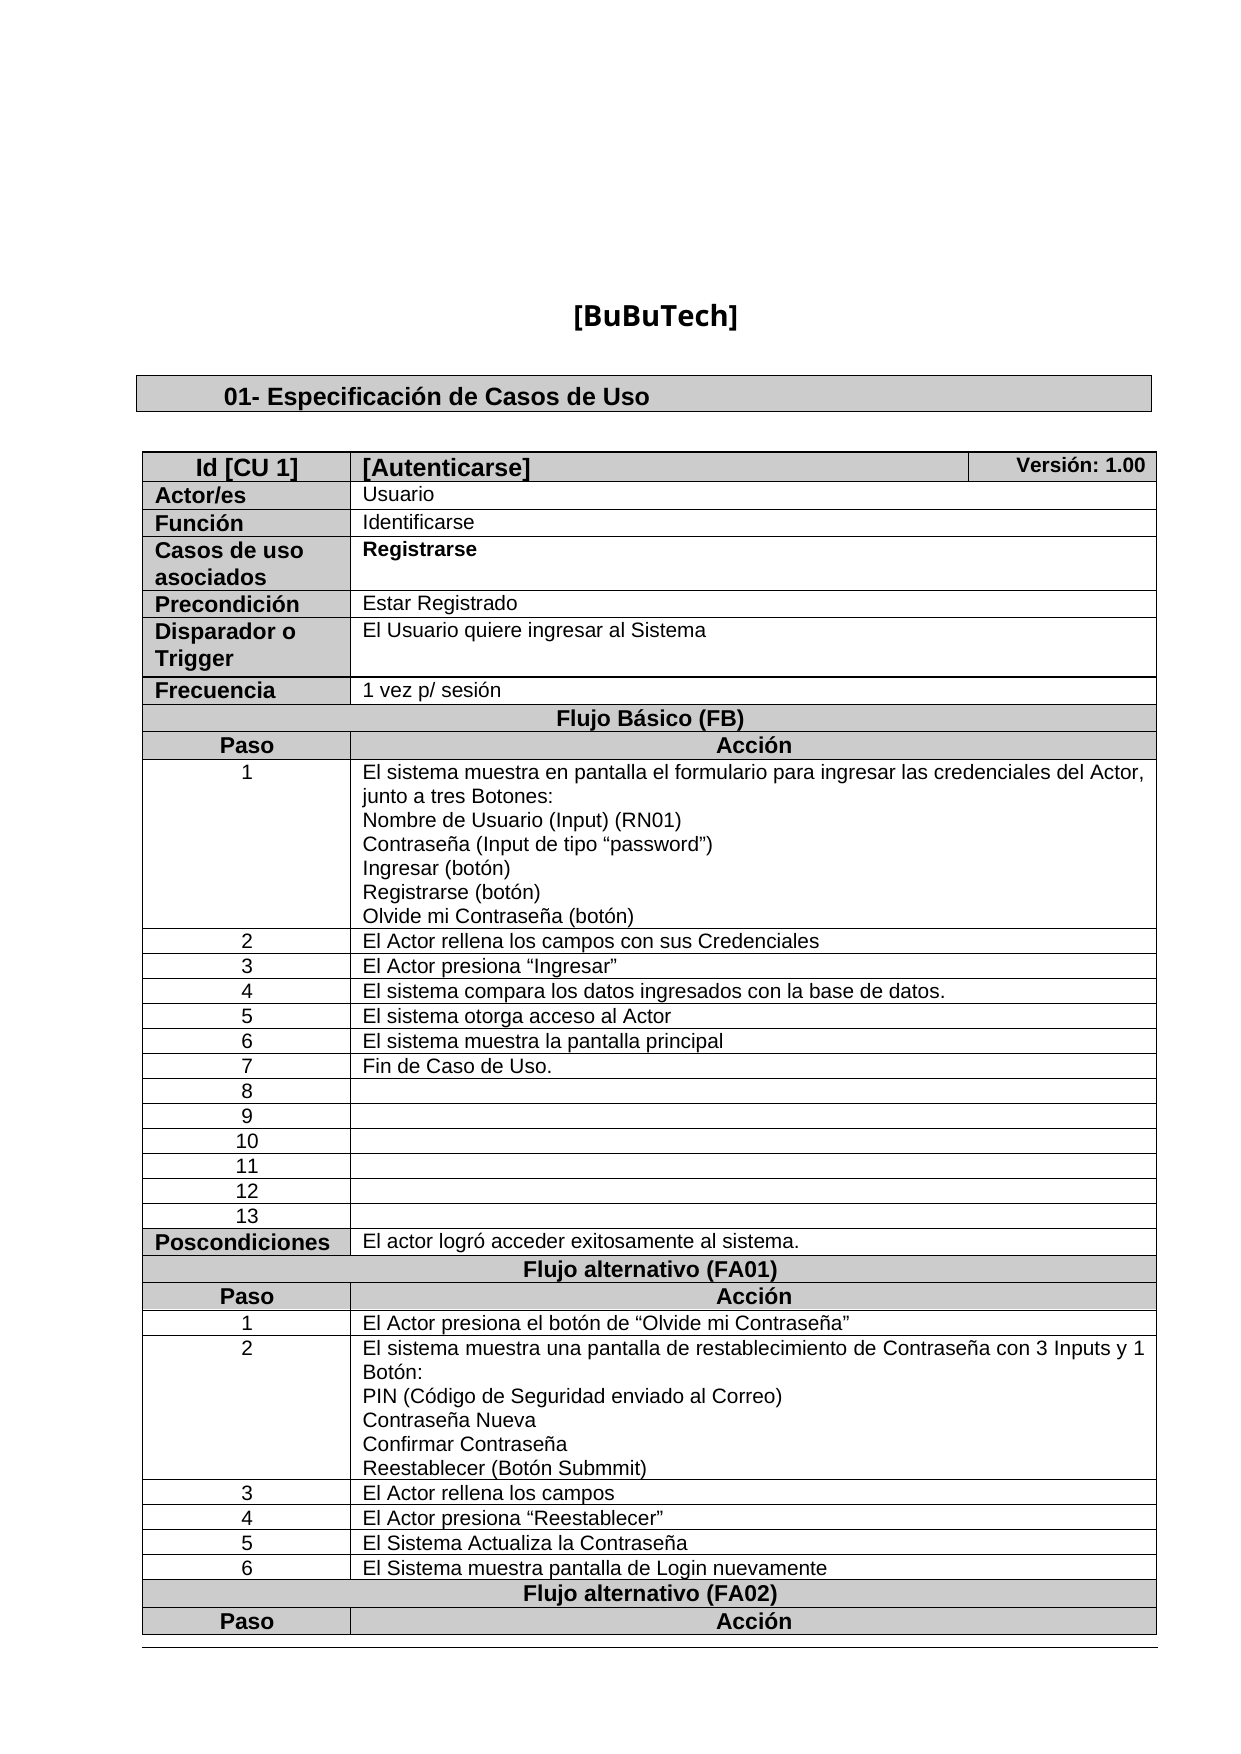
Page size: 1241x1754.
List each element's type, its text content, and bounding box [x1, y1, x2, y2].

table_header Id [CU 1] [143, 453, 350, 481]
table_cell 5 [143, 1530, 350, 1554]
table_header [Autenticarse] [351, 453, 968, 481]
table_cell 13 [143, 1204, 350, 1227]
table_cell 12 [143, 1179, 350, 1202]
table_cell 5 [143, 1004, 350, 1027]
table_cell [351, 1079, 1156, 1102]
table_cell Casos de uso asociados [143, 537, 350, 590]
table_cell 10 [143, 1129, 350, 1152]
table_cell Actor/es [143, 482, 350, 509]
table_cell El sistema muestra la pantalla principal [351, 1029, 1156, 1052]
table_cell 2 [143, 1336, 350, 1479]
table_cell 1 vez p/ sesión [351, 678, 1156, 704]
table_cell Paso [143, 1283, 350, 1309]
table_cell 1 [143, 1311, 350, 1334]
table_cell El sistema otorga acceso al Actor [351, 1004, 1156, 1027]
table_cell Frecuencia [143, 678, 350, 704]
table_cell 6 [143, 1029, 350, 1052]
table_cell El Usuario quiere ingresar al Sistema [351, 618, 1156, 676]
table_cell Paso [143, 732, 350, 759]
table_cell El Actor rellena los campos con sus Credenciales [351, 929, 1156, 952]
table_cell [351, 1129, 1156, 1152]
table_cell Precondición [143, 591, 350, 617]
table_cell Disparador o Trigger [143, 618, 350, 676]
table_cell Paso [143, 1608, 350, 1634]
table_cell Flujo alternativo (FA01) [143, 1256, 1156, 1282]
table_cell El Actor presiona “Ingresar” [351, 954, 1156, 977]
table_cell El Sistema muestra pantalla de Login nuevamente [351, 1555, 1156, 1579]
table_cell El Actor rellena los campos [351, 1480, 1156, 1504]
table_cell Función [143, 510, 350, 536]
table_cell El sistema muestra en pantalla el formulario para ingresar las credenciales del Actor, junto a tres Botones: Nombre de Usuario (Input) (RN01) Contraseña (Input de tipo “password”) Ingresar (botón) Registrarse (botón) Olvide mi Contraseña (botón) [351, 760, 1156, 927]
table_cell 4 [143, 1505, 350, 1529]
table_cell 7 [143, 1054, 350, 1077]
table_cell 4 [143, 979, 350, 1002]
table_header Versión: 1.00 [969, 453, 1156, 481]
table_cell [351, 1154, 1156, 1177]
table_cell El sistema compara los datos ingresados con la base de datos. [351, 979, 1156, 1002]
table_cell Acción [351, 732, 1156, 759]
table_cell 2 [143, 929, 350, 952]
table_cell 3 [143, 1480, 350, 1504]
table_cell [351, 1204, 1156, 1227]
table_header 01- Especificación de Casos de Uso [137, 376, 1151, 411]
table_cell Poscondiciones [143, 1229, 350, 1255]
table_cell Flujo alternativo (FA02) [143, 1580, 1156, 1607]
table_cell El sistema muestra una pantalla de restablecimiento de Contraseña con 3 Inputs y 1 Botón: PIN (Código de Seguridad enviado al Correo) Contraseña Nueva Confirmar Contraseña Reestablecer (Botón Submmit) [351, 1336, 1156, 1479]
table_cell El Sistema Actualiza la Contraseña [351, 1530, 1156, 1554]
table_cell Usuario [351, 482, 1156, 509]
table_cell Estar Registrado [351, 591, 1156, 617]
table_cell [351, 1179, 1156, 1202]
table_cell 1 [143, 760, 350, 927]
table_cell Acción [351, 1608, 1156, 1634]
table_cell [351, 1104, 1156, 1127]
table_cell Identificarse [351, 510, 1156, 536]
table_cell 8 [143, 1079, 350, 1102]
table_cell El actor logró acceder exitosamente al sistema. [351, 1229, 1156, 1255]
table_cell 11 [143, 1154, 350, 1177]
table_cell El Actor presiona el botón de “Olvide mi Contraseña” [351, 1311, 1156, 1334]
text [BuBuTech] [148, 295, 1163, 335]
table_cell Flujo Básico (FB) [143, 705, 1156, 731]
table_cell 9 [143, 1104, 350, 1127]
table_cell El Actor presiona “Reestablecer” [351, 1505, 1156, 1529]
table_cell Acción [351, 1283, 1156, 1309]
table_cell 6 [143, 1555, 350, 1579]
table_cell Registrarse [351, 537, 1156, 590]
table_cell 3 [143, 954, 350, 977]
table_cell Fin de Caso de Uso. [351, 1054, 1156, 1077]
